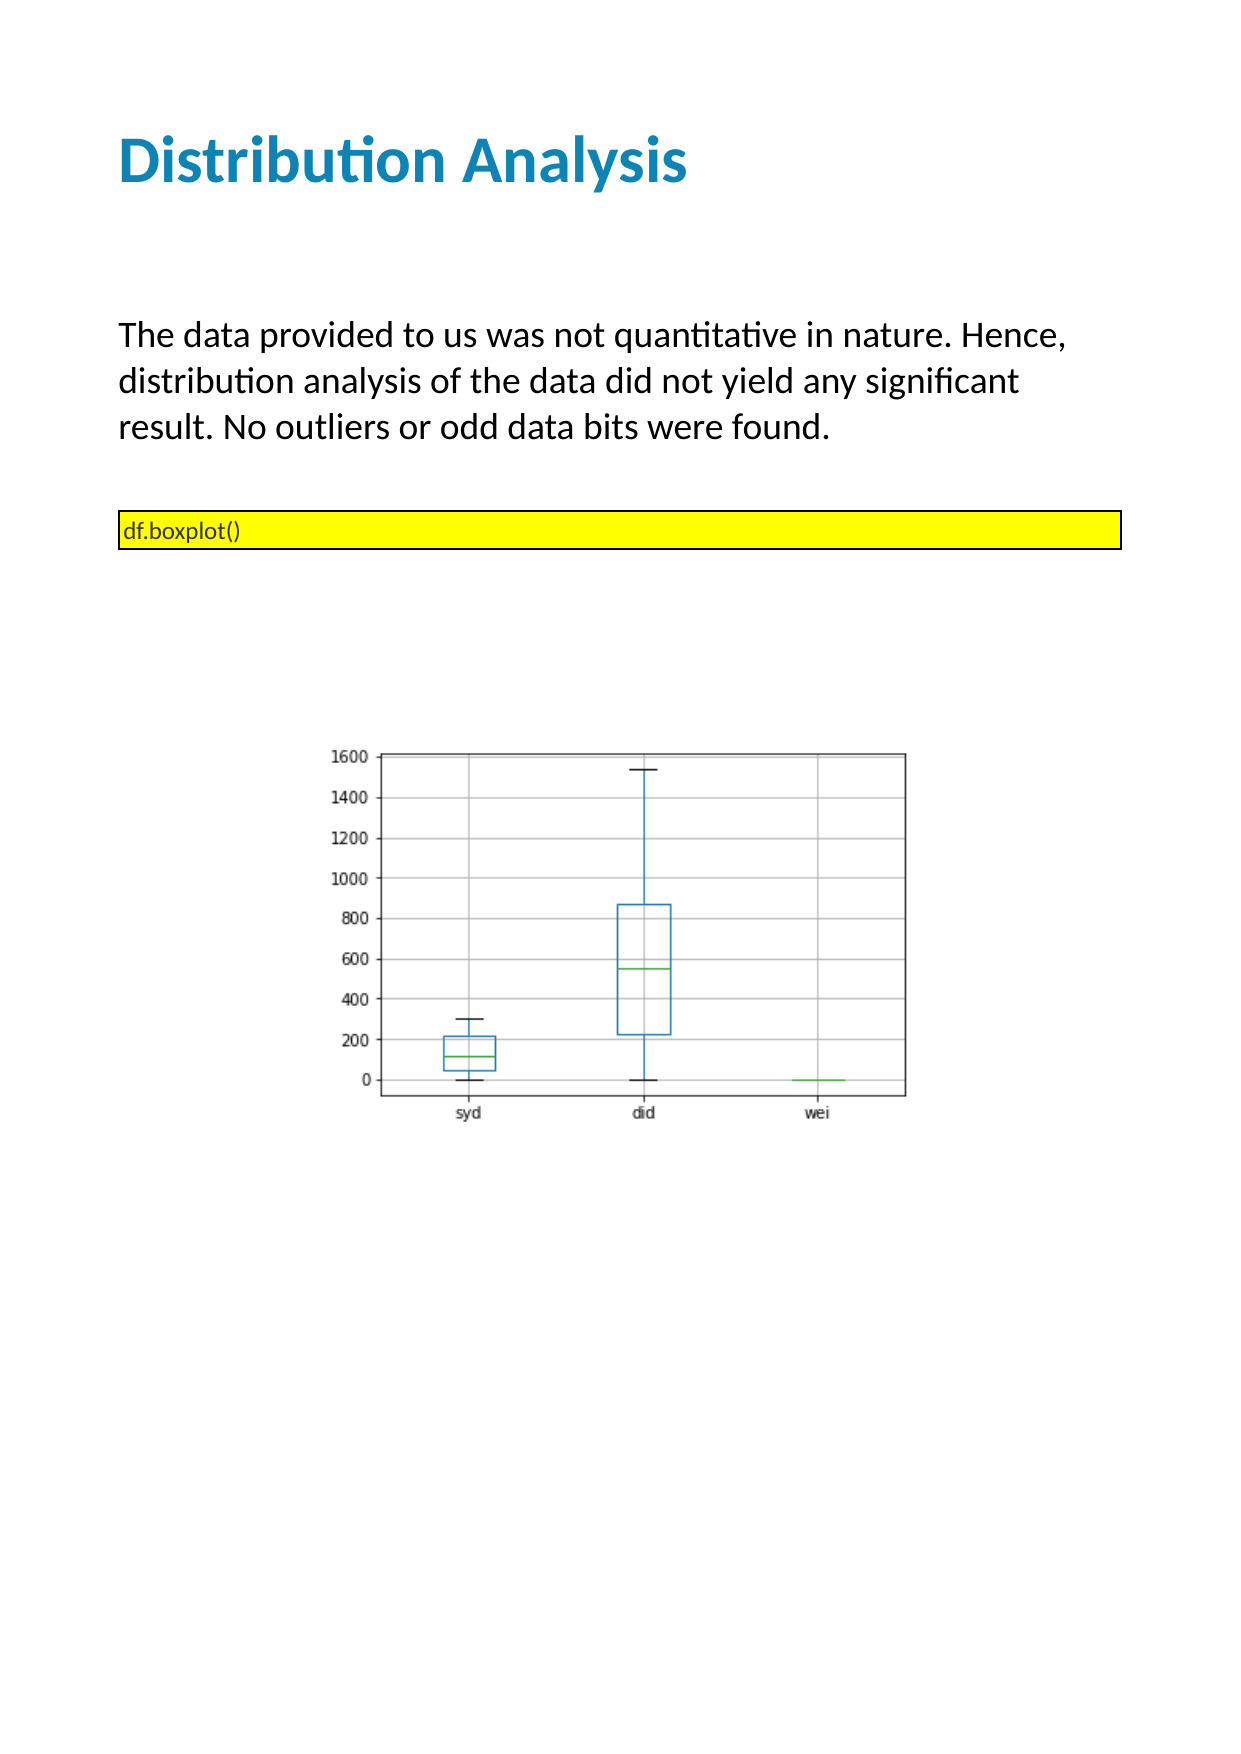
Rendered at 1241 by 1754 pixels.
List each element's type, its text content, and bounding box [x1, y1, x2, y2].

text The data provided to us was not quantitative in nature. Hence, distribution analysis of the data did not yield any significant result. No outliers or odd data bits were found. [118, 311, 1122, 449]
picture [326, 742, 930, 1133]
text df.boxplot() [120, 512, 1120, 548]
text Distribution Analysis [118, 118, 1122, 199]
